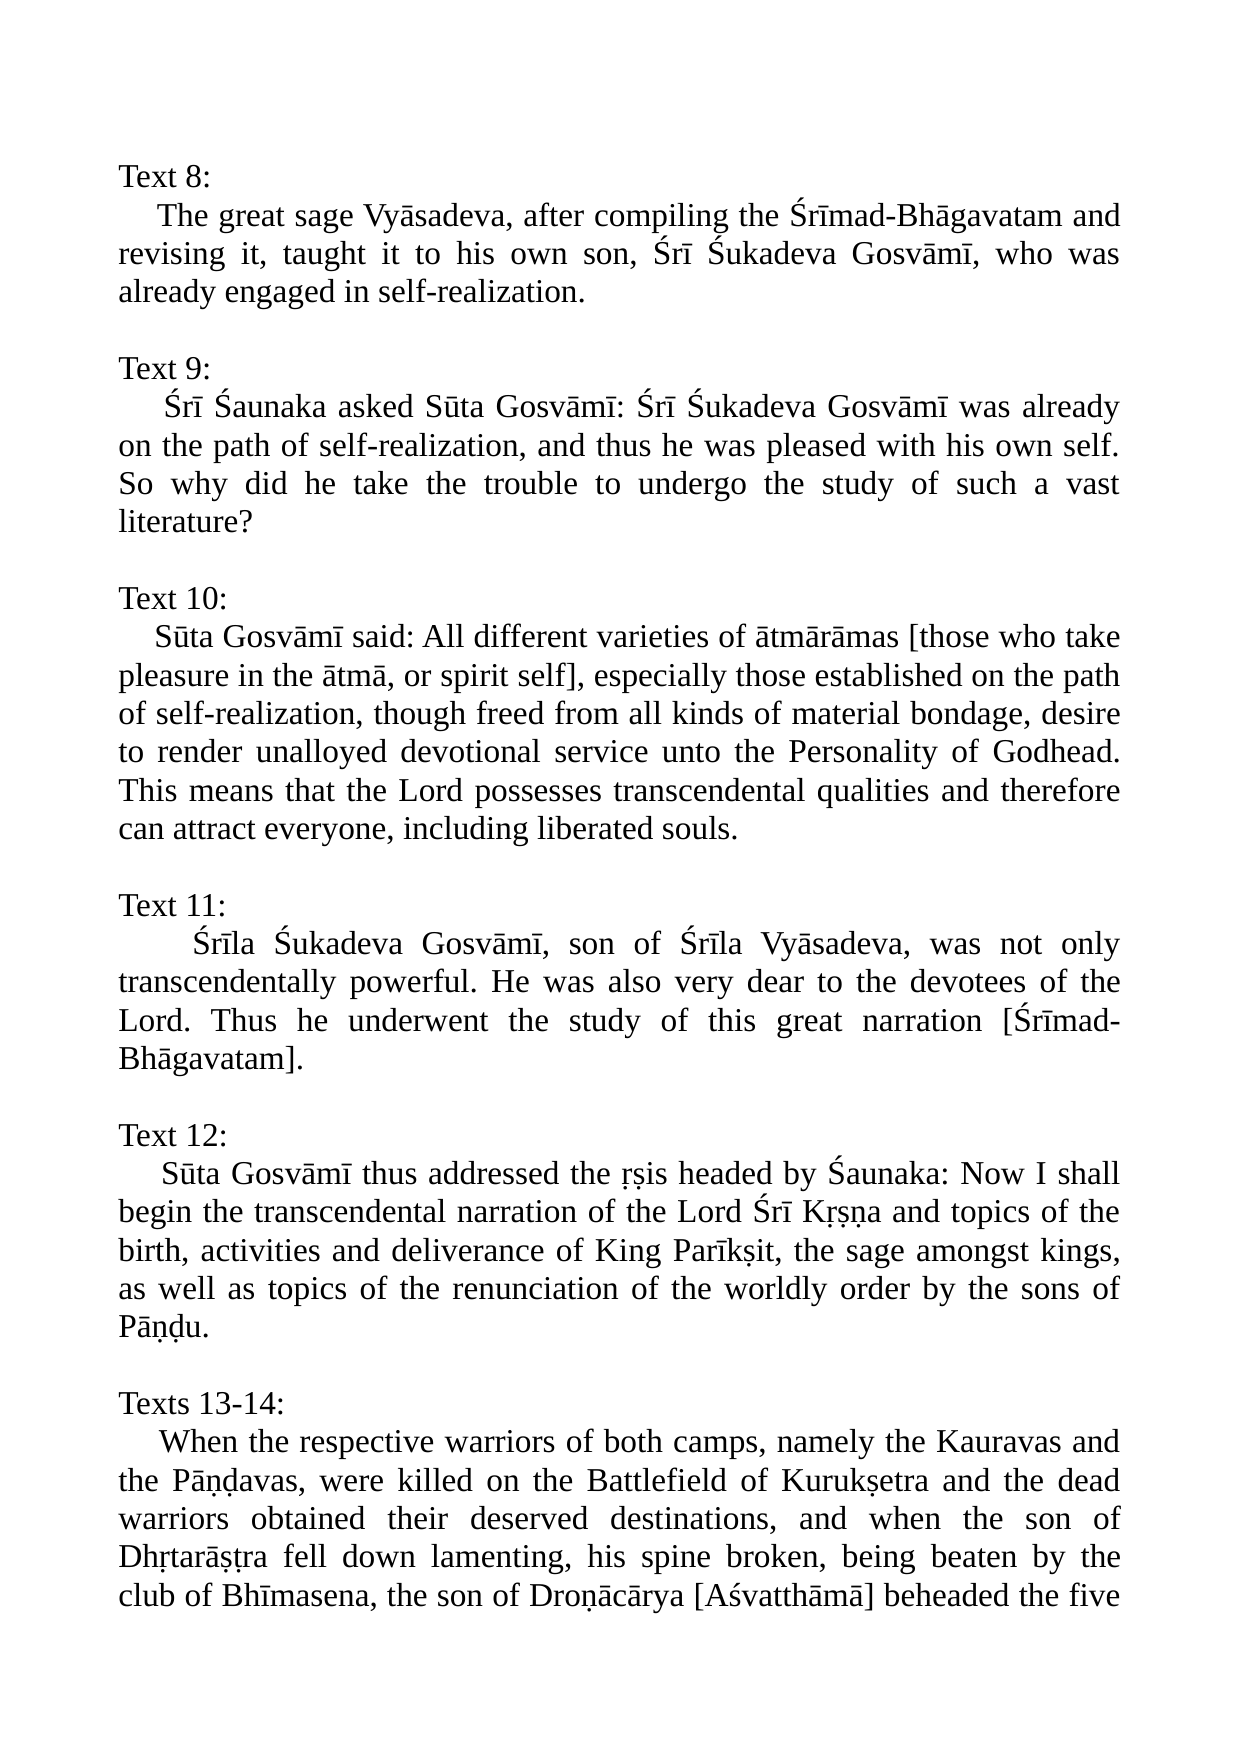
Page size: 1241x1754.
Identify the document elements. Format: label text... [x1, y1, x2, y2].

text Śrī Śaunaka asked Sūta Gosvāmī: Śrī Śukadeva Gosvāmī was already on the path of self-realization, and thus he was pleased with his own self. So why did he take the trouble to undergo the study of such a vast literature? [118, 386, 1122, 540]
text Sūta Gosvāmī thus addressed the ṛṣis headed by Śaunaka: Now I shall begin the transcendental narration of the Lord Śrī Kṛṣṇa and topics of the birth, activities and deliverance of King Parīkṣit, the sage amongst kings, as well as topics of the renunciation of the worldly order by the sons of Pāṇḍu. [118, 1153, 1122, 1345]
text Texts 13-14: [118, 1383, 1122, 1421]
text When the respective warriors of both camps, namely the Kauravas and the Pāṇḍavas, were killed on the Battlefield of Kurukṣetra and the dead warriors obtained their deserved destinations, and when the son of Dhṛtarāṣṭra fell down lamenting, his spine broken, being beaten by the club of Bhīmasena, the son of Droṇācārya [Aśvatthāmā] beheaded the five [118, 1421, 1122, 1613]
text Śrīla Śukadeva Gosvāmī, son of Śrīla Vyāsadeva, was not only transcendentally powerful. He was also very dear to the devotees of the Lord. Thus he underwent the study of this great narration [Śrīmad-Bhāgavatam]. [118, 923, 1122, 1076]
text Text 9: [118, 348, 1122, 386]
text Text 10: [118, 578, 1122, 616]
text Text 12: [118, 1115, 1122, 1153]
text The great sage Vyāsadeva, after compiling the Śrīmad-Bhāgavatam and revising it, taught it to his own son, Śrī Śukadeva Gosvāmī, who was already engaged in self-realization. [118, 195, 1122, 310]
text Text 8: [118, 156, 1122, 195]
text Text 11: [118, 885, 1122, 923]
text Sūta Gosvāmī said: All different varieties of ātmārāmas [those who take pleasure in the ātmā, or spirit self], especially those established on the path of self-realization, though freed from all kinds of material bondage, desire to render unalloyed devotional service unto the Personality of Godhead. This means that the Lord possesses transcendental qualities and therefore can attract everyone, including liberated souls. [118, 616, 1122, 846]
